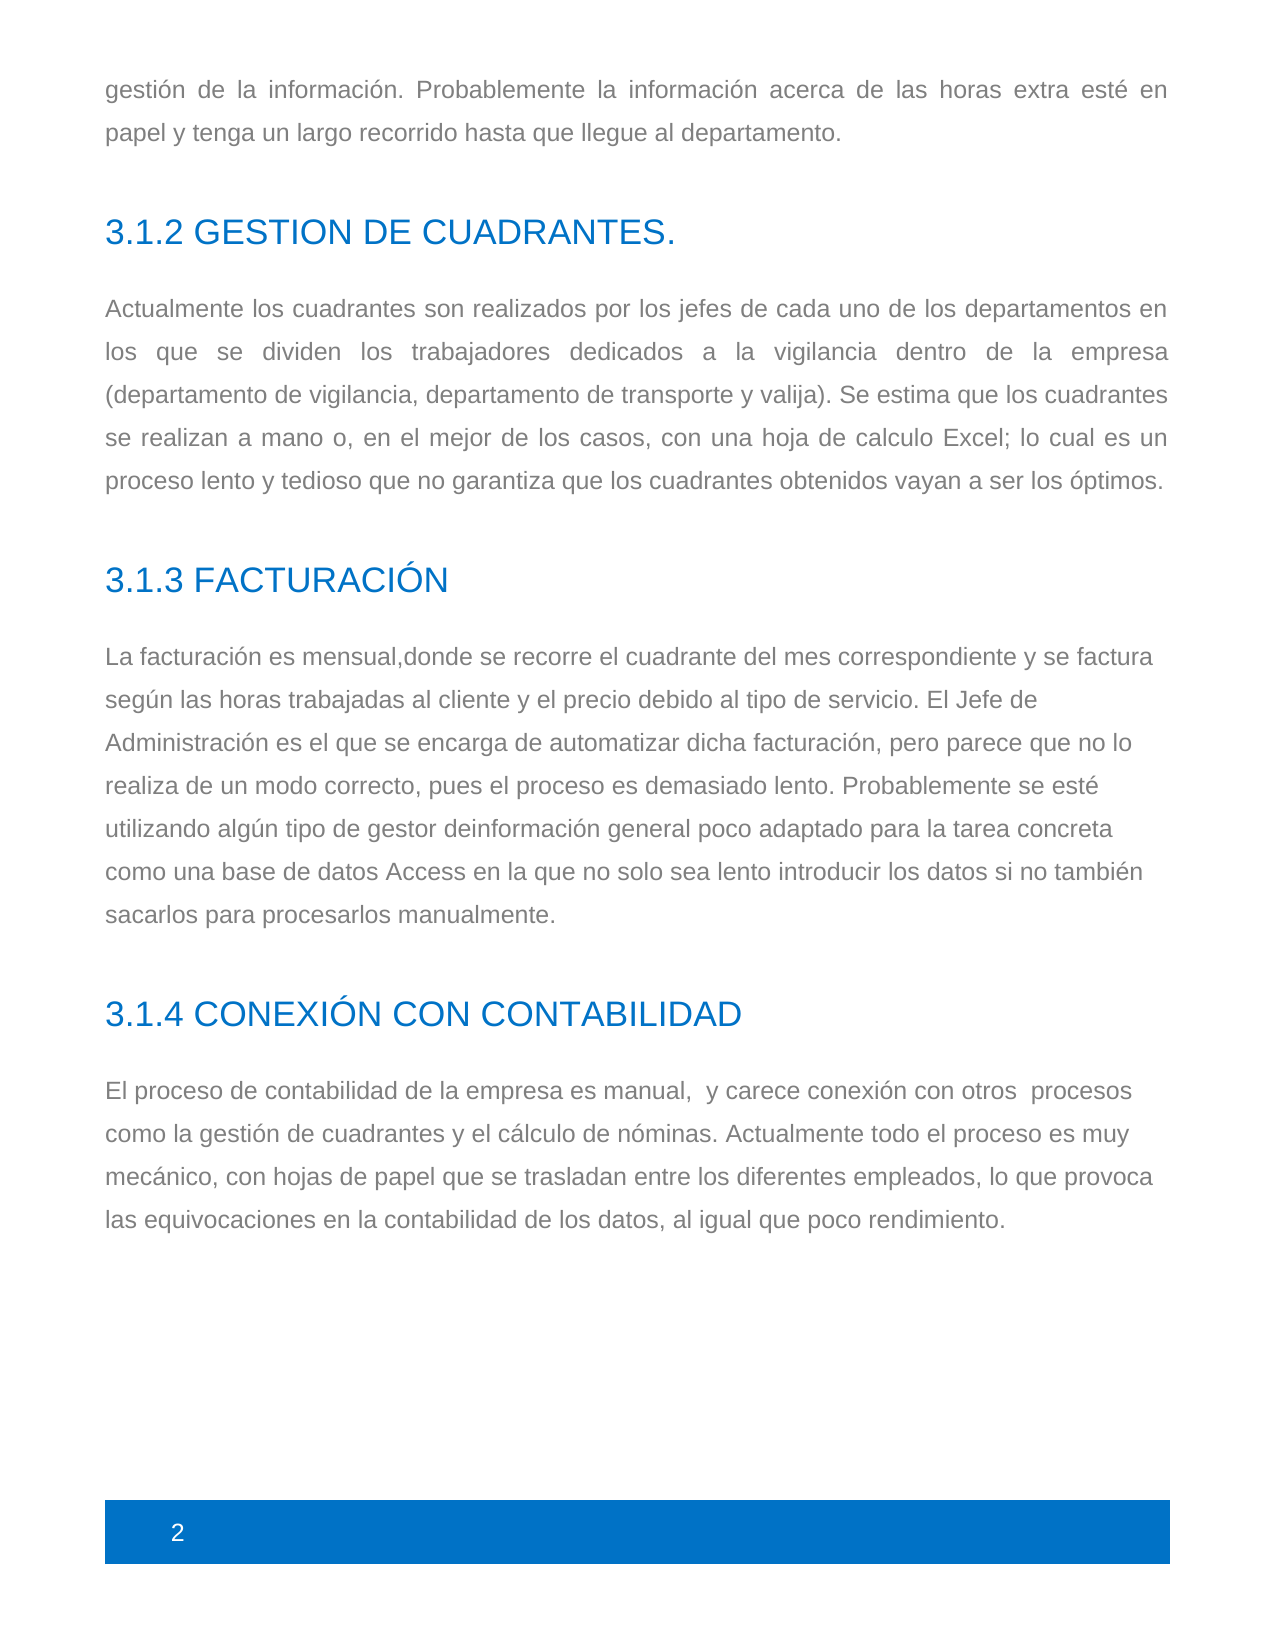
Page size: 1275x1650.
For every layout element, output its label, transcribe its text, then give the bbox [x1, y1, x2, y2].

subtitle 3.1.4 CONEXIÓN CON CONTABILIDAD [105, 993, 1170, 1034]
text La facturación es mensual,donde se recorre el cuadrante del mes correspondiente y se factura según las horas trabajadas al cliente y el precio debido al tipo de servicio. El Jefe de Administración es el que se encarga de automatizar dicha facturación, pero parece que no lo realiza de un modo correcto, pues el proceso es demasiado lento. Probablemente se esté utilizando algún tipo de gestor deinformación general poco adaptado para la tarea concreta como una base de datos Access en la que no solo sea lento introducir los datos si no también sacarlos para procesarlos manualmente. [105, 642, 1170, 929]
subtitle 3.1.2 GESTION DE CUADRANTES. [105, 211, 1170, 252]
text Actualmente los cuadrantes son realizados por los jefes de cada uno de los departamentos en los que se dividen los trabajadores dedicados a la vigilancia dentro de la empresa (departamento de vigilancia, departamento de transporte y valija). Se estima que los cuadrantes se realizan a mano o, en el mejor de los casos, con una hoja de calculo Excel; lo cual es un proceso lento y tedioso que no garantiza que los cuadrantes obtenidos vayan a ser los óptimos. [105, 294, 1170, 495]
subtitle 3.1.3 FACTURACIÓN [105, 559, 1170, 600]
text gestión de la información. Probablemente la información acerca de las horas extra esté en papel y tenga un largo recorrido hasta que llegue al departamento. [105, 75, 1170, 147]
text El proceso de contabilidad de la empresa es manual, y carece conexión con otros procesos como la gestión de cuadrantes y el cálculo de nóminas. Actualmente todo el proceso es muy mecánico, con hojas de papel que se trasladan entre los diferentes empleados, lo que provoca las equivocaciones en la contabilidad de los datos, al igual que poco rendimiento. [105, 1076, 1170, 1234]
